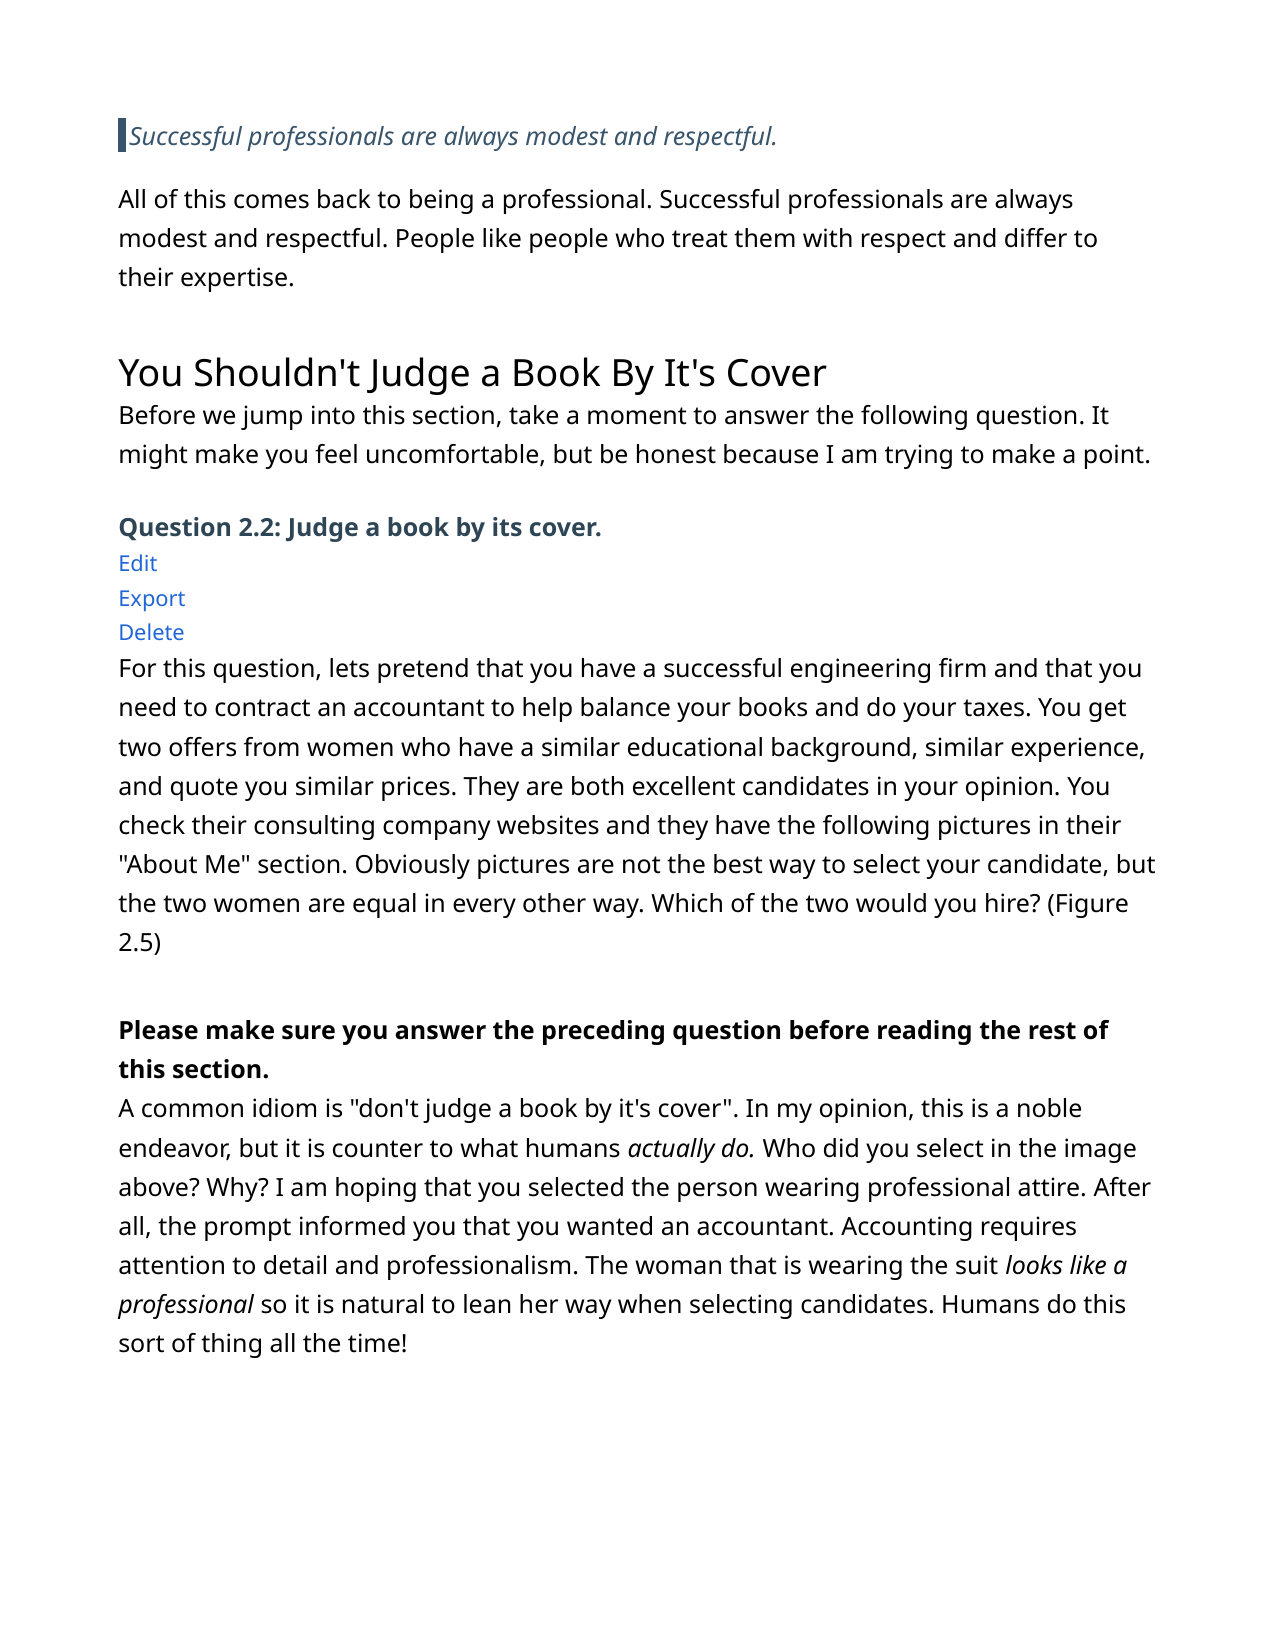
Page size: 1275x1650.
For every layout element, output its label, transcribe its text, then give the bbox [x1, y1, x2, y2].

text Edit [118, 548, 1157, 578]
text Export [118, 582, 1157, 612]
text A common idiom is "don't judge a book by it's cover". In my opinion, this is a noble endeavor, but it is counter to what humans actually do. Who did you select in the image above? Why? I am hoping that you selected the person wearing professional attire. After all, the prompt informed you that you wanted an accountant. Accounting requires attention to detail and professionalism. The woman that is wearing the suit looks like a professional so it is natural to lean her way when selecting candidates. Humans do this sort of thing all the time! [118, 1091, 1157, 1360]
subtitle You Shouldn't Judge a Book By It's Cover [118, 347, 1157, 398]
text All of this comes back to being a professional. Successful professionals are always modest and respectful. People like people who treat them with respect and differ to their expertise. [118, 182, 1157, 294]
text Delete [118, 617, 1157, 646]
text Question 2.2: Judge a book by its cover. [118, 509, 1133, 543]
text Please make sure you answer the preceding question before reading the rest of this section. [118, 1013, 1157, 1086]
text For this question, lets pretend that you have a successful engineering firm and that you need to contract an accountant to help balance your books and do your taxes. You get two offers from women who have a similar educational background, similar experience, and quote you similar prices. They are both excellent candidates in your opinion. You check their consulting company websites and they have the following pictures in their "About Me" section. Obviously pictures are not the best way to select your candidate, but the two women are equal in every other way. Which of the two would you hire? (Figure 2.5) [118, 651, 1157, 959]
text Successful professionals are always modest and respectful. [126, 118, 1157, 152]
text Before we jump into this section, take a moment to answer the following question. It might make you feel uncomfortable, but be honest because I am trying to make a point. [118, 398, 1157, 471]
